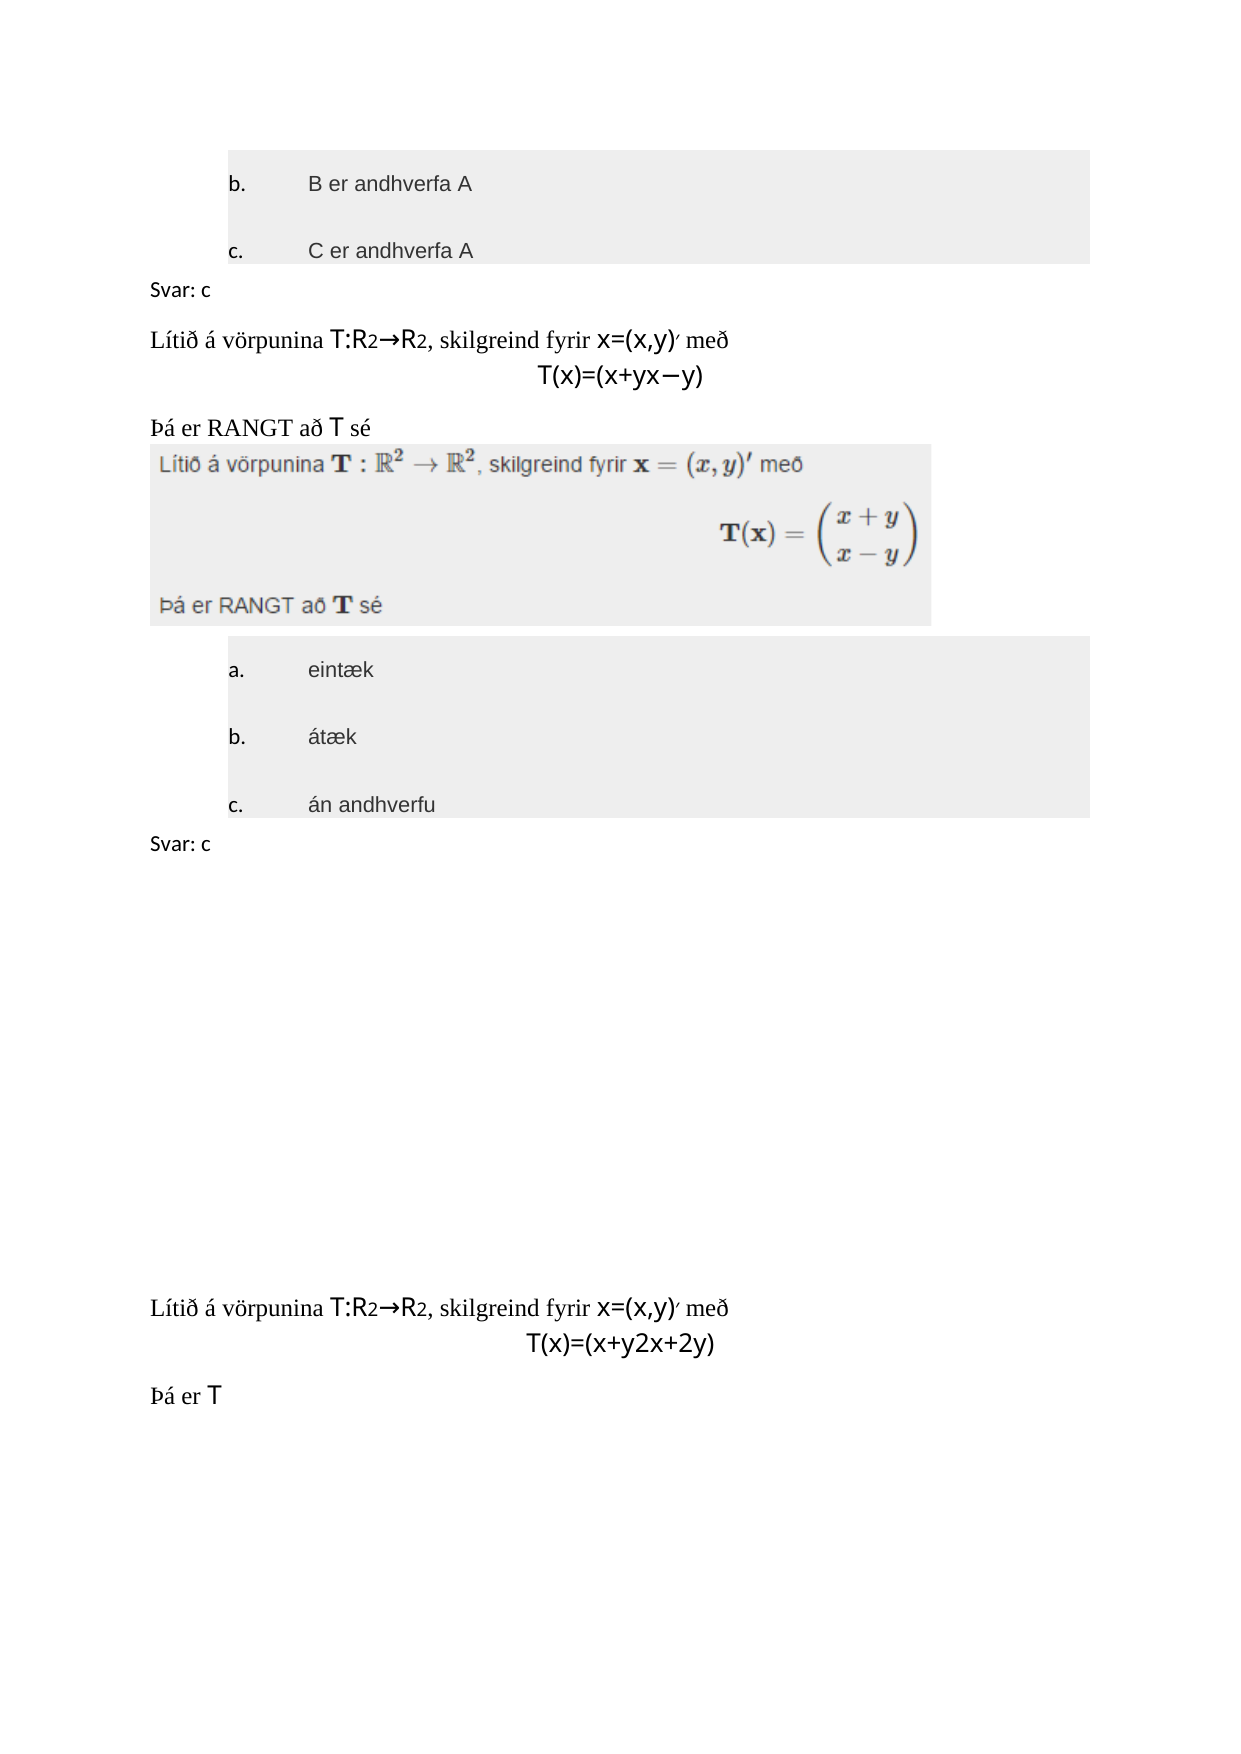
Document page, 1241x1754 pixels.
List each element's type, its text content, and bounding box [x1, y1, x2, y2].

list C er andhverfa A [228, 218, 1090, 264]
list án andhverfu [228, 771, 1090, 818]
text T(x)=(x+yx−y) [150, 357, 1090, 392]
list átæk [228, 704, 1090, 751]
text T(x)=(x+y2x+2y) [150, 1324, 1090, 1360]
text Þá er RANGT að T sé [150, 409, 1090, 626]
text Lítið á vörpunina T:R2→R2, skilgreind fyrir x=(x,y)′ með [150, 321, 1090, 357]
text Svar: c [150, 275, 1090, 303]
list B er andhverfa A [228, 150, 1090, 197]
text Lítið á vörpunina T:R2→R2, skilgreind fyrir x=(x,y)′ með [150, 1289, 1090, 1324]
text Þá er T [150, 1377, 1090, 1412]
list eintæk [228, 636, 1090, 683]
text Svar: c [150, 829, 1090, 857]
